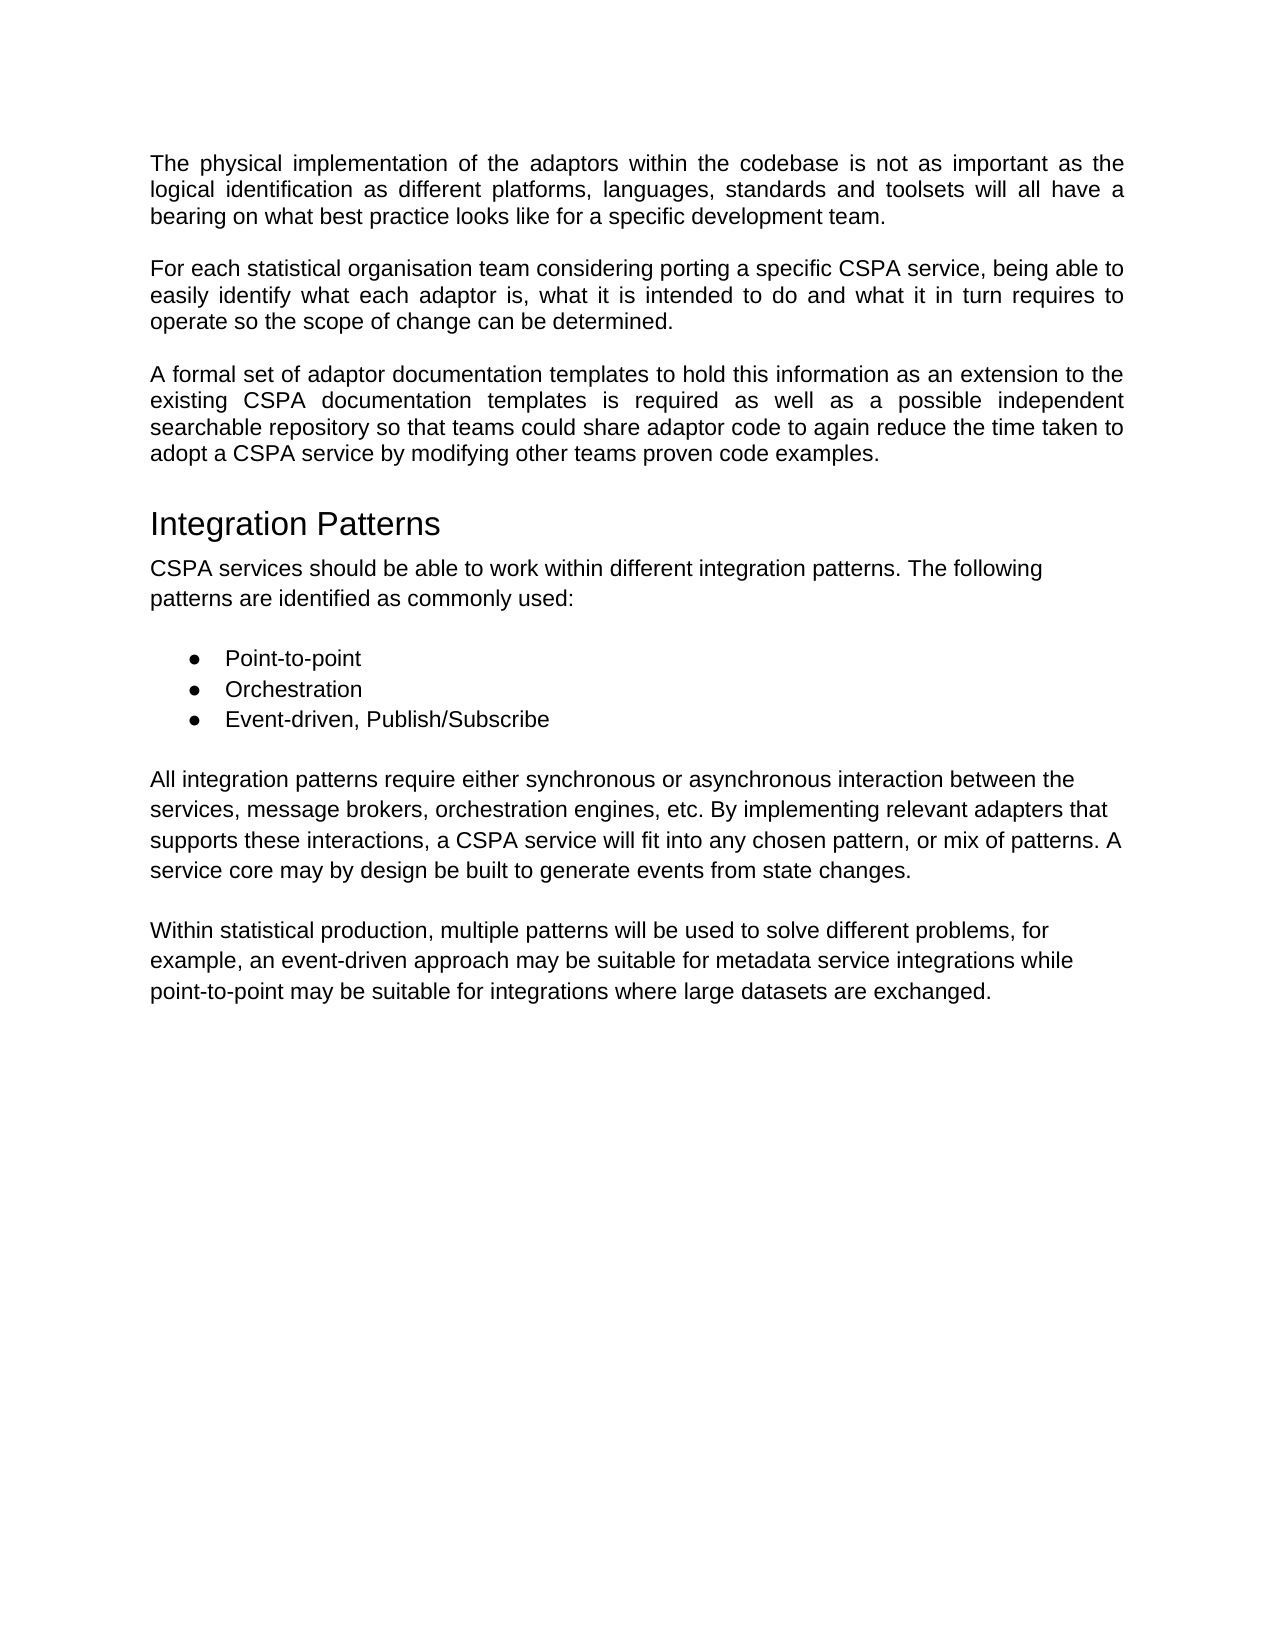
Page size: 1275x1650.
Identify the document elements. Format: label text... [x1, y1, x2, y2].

text For each statistical organisation team considering porting a specific CSPA service, being able to easily identify what each adaptor is, what it is intended to do and what it in turn requires to operate so the scope of change can be determined. [150, 255, 1125, 334]
text The physical implementation of the adaptors within the codebase is not as important as the logical identification as different platforms, languages, standards and toolsets will all have a bearing on what best practice looks like for a specific development team. [150, 150, 1125, 229]
text Within statistical production, multiple patterns will be used to solve different problems, for example, an event-driven approach may be suitable for metadata service integrations while point-to-point may be suitable for integrations where large datasets are exchanged. [150, 917, 1125, 1004]
list Orchestration [187, 676, 1125, 702]
text A formal set of adaptor documentation templates to hold this information as an extension to the existing CSPA documentation templates is required as well as a possible independent searchable repository so that teams could share adaptor code to again reduce the time taken to adopt a CSPA service by modifying other teams proven code examples. [150, 361, 1125, 466]
text All integration patterns require either synchronous or asynchronous interaction between the services, message brokers, orchestration engines, etc. By implementing relevant adapters that supports these interactions, a CSPA service will fit into any chosen pattern, or mix of patterns. A service core may by design be built to generate events from state changes. [150, 766, 1125, 883]
list Event-driven, Publish/Subscribe [187, 706, 1125, 732]
text CSPA services should be able to work within different integration patterns. The following patterns are identified as commonly used: [150, 555, 1125, 611]
list Point-to-point [187, 645, 1125, 672]
subtitle Integration Patterns [150, 504, 1125, 542]
